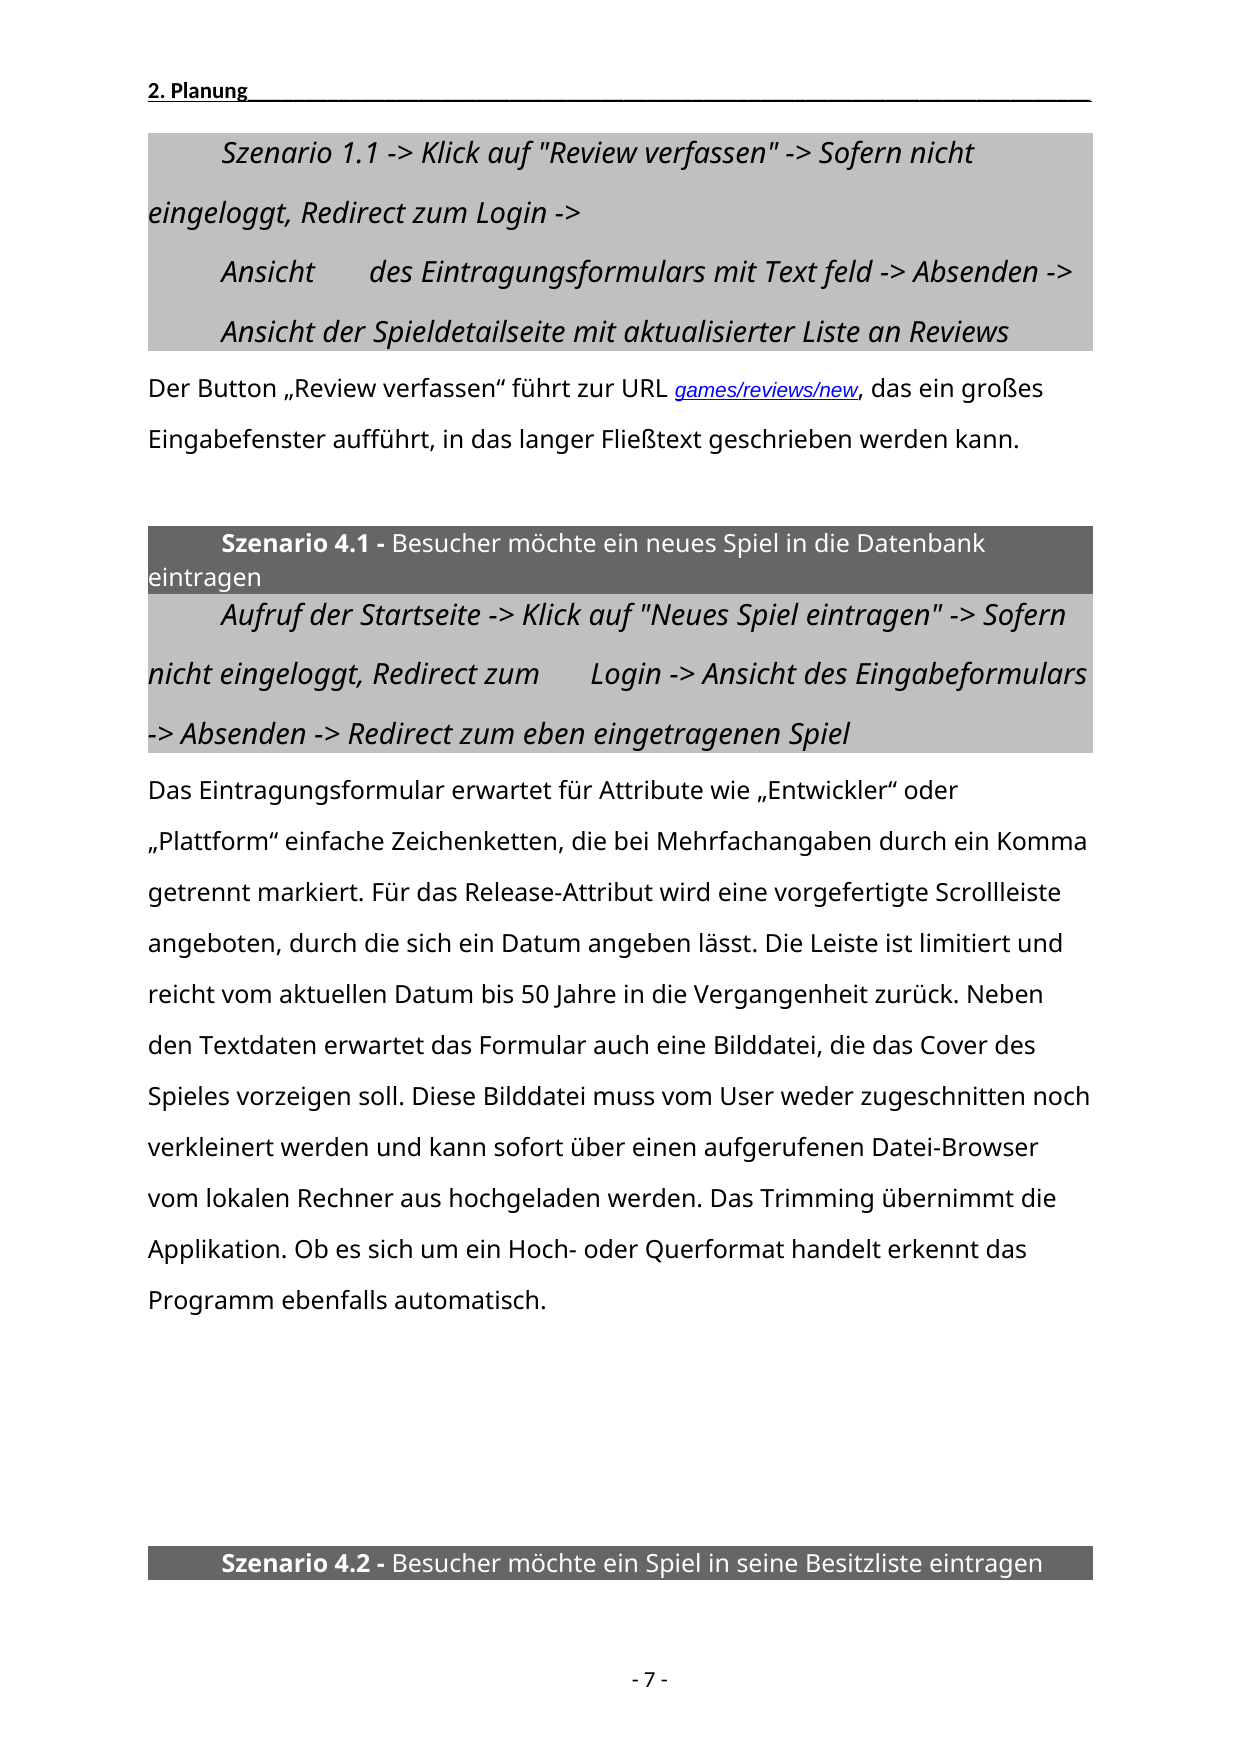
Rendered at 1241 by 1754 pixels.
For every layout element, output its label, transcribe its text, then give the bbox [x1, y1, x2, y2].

text Der Button „Review verfassen“ führt zur URL games/reviews/new, das ein großes Eingabefenster aufführt, in das langer Fließtext geschrieben werden kann. [148, 371, 1093, 456]
text Ansicht des Eintragungsformulars mit Text feld -> Absenden -> [148, 252, 1093, 291]
subtitle Szenario 4.2 - Besucher möchte ein Spiel in seine Besitzliste eintragen [148, 1546, 1093, 1580]
text Aufruf der Startseite -> Klick auf "Neues Spiel eintragen" -> Sofern nicht eingeloggt, Redirect zum Login -> Ansicht des Eingabeformulars -> Absenden -> Redirect zum eben eingetragenen Spiel [148, 594, 1093, 753]
subtitle Szenario 4.1 - Besucher möchte ein neues Spiel in die Datenbank eintragen [148, 526, 1093, 594]
text Ansicht der Spieldetailseite mit aktualisierter Liste an Reviews [148, 311, 1093, 351]
text Szenario 1.1 -> Klick auf "Review verfassen" -> Sofern nicht eingeloggt, Redirect zum Login -> [148, 133, 1093, 232]
text Das Eintragungsformular erwartet für Attribute wie „Entwickler“ oder „Plattform“ einfache Zeichenketten, die bei Mehrfachangaben durch ein Komma getrennt markiert. Für das Release-Attribut wird eine vorgefertigte Scrollleiste angeboten, durch die sich ein Datum angeben lässt. Die Leiste ist limitiert und reicht vom aktuellen Datum bis 50 Jahre in die Vergangenheit zurück. Neben den Textdaten erwartet das Formular auch eine Bilddatei, die das Cover des Spieles vorzeigen soll. Diese Bilddatei muss vom User weder zugeschnitten noch verkleinert werden und kann sofort über einen aufgerufenen Datei-Browser vom lokalen Rechner aus hochgeladen werden. Das Trimming übernimmt die Applikation. Ob es sich um ein Hoch- oder Querformat handelt erkennt das Programm ebenfalls automatisch. [148, 772, 1093, 1317]
